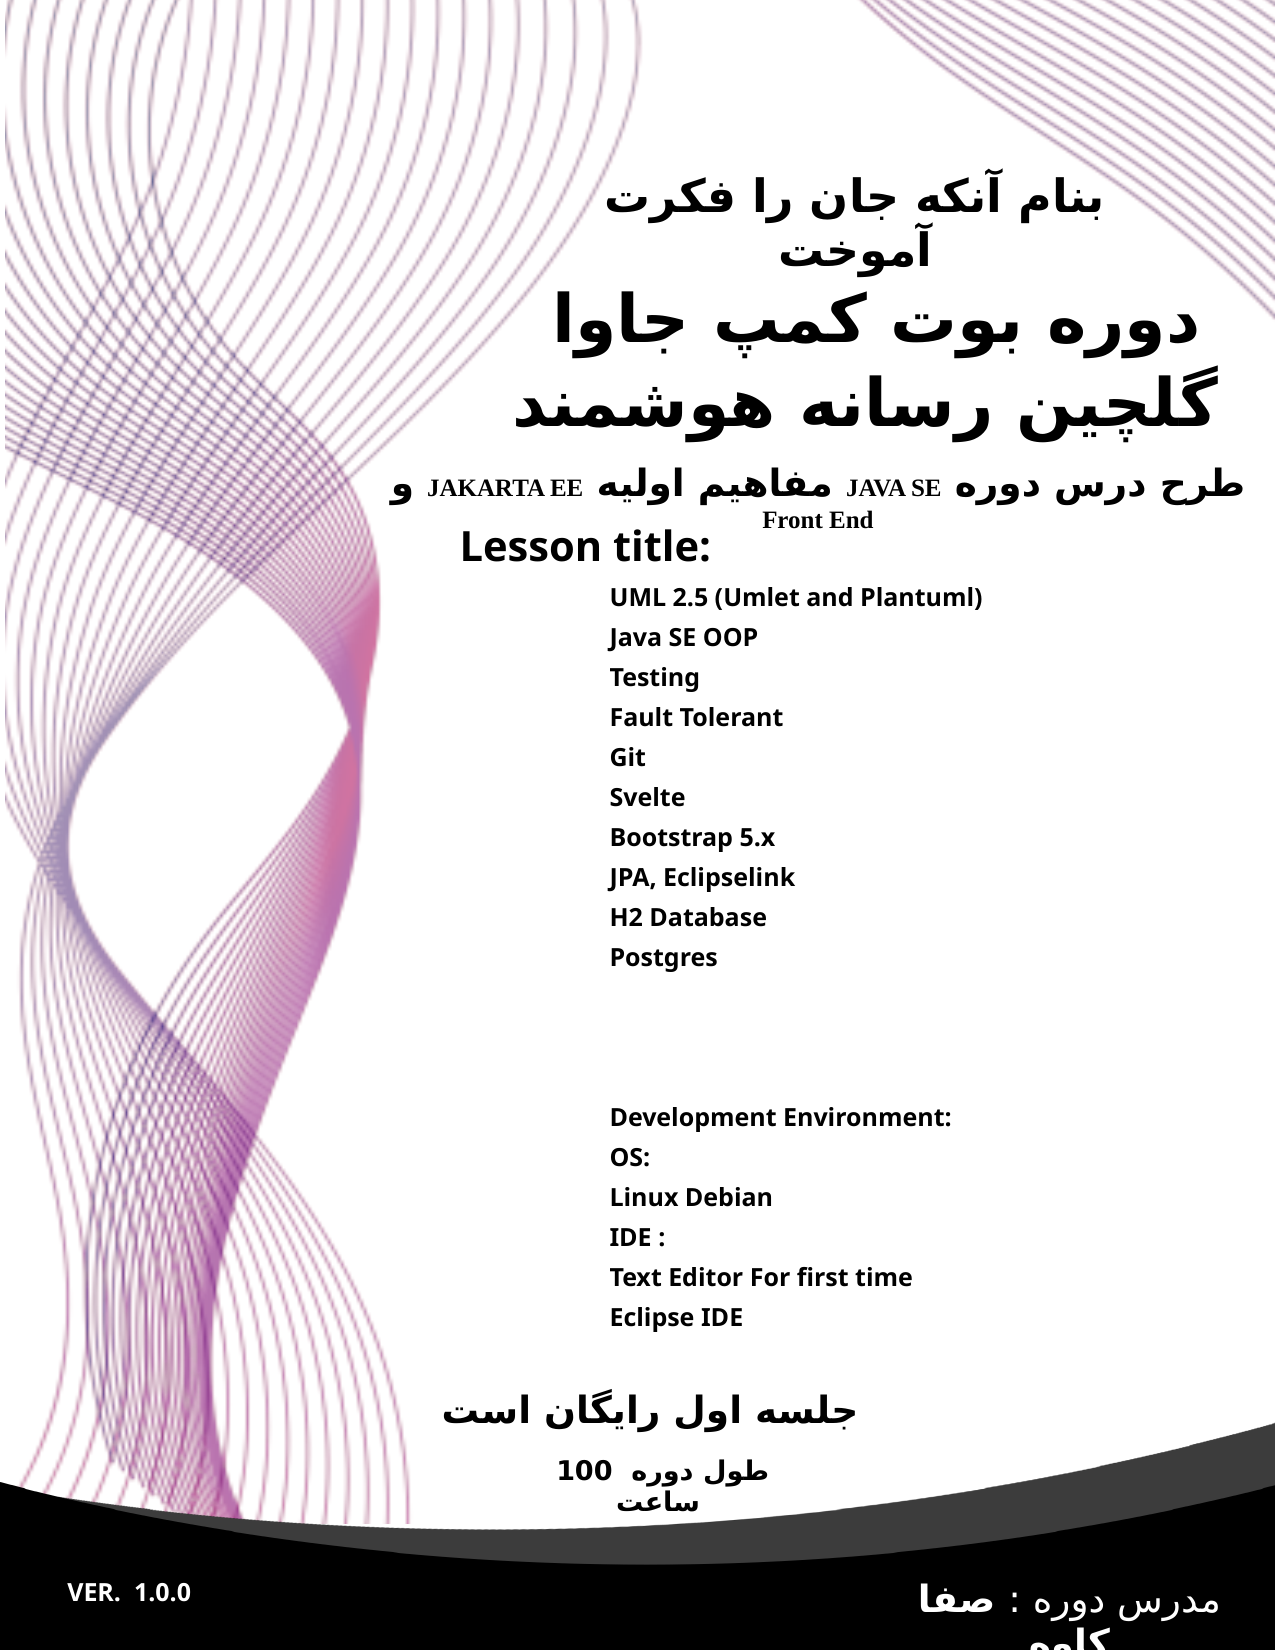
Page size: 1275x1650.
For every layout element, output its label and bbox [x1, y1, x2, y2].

picture [0, 1359, 1275, 1650]
